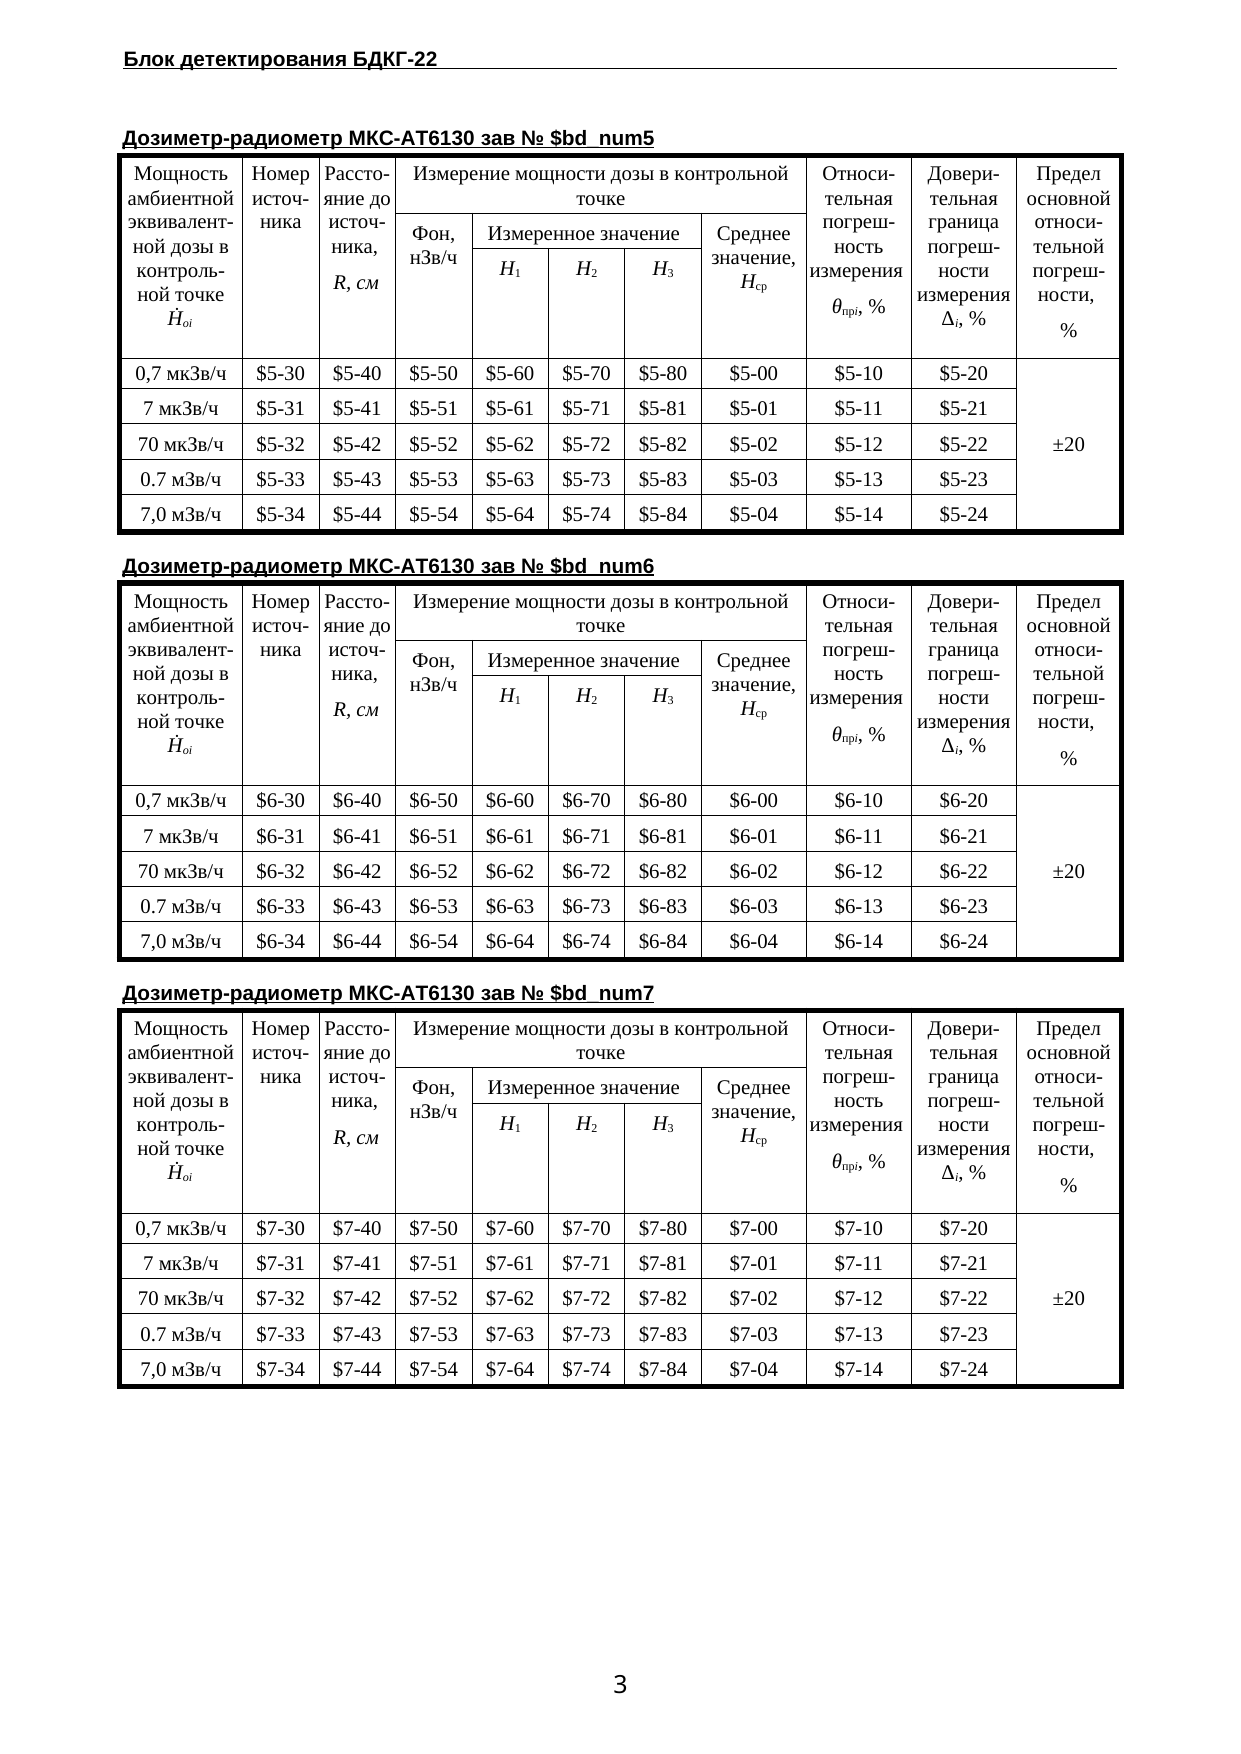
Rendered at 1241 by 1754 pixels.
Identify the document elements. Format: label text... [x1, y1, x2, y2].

table_cell 7 мкЗв/ч [122, 1244, 242, 1278]
table_cell $7-02 [702, 1279, 806, 1313]
table_cell $5-34 [243, 495, 319, 529]
table_cell Предел основной относи-тельной погреш-ности, % [1017, 158, 1119, 358]
table_cell $5-44 [320, 495, 395, 529]
table_cell ±20 [1017, 786, 1119, 957]
table_cell $7-51 [396, 1244, 472, 1278]
table_cell $7-32 [243, 1279, 319, 1313]
table_cell 7 мкЗв/ч [122, 389, 242, 423]
table_cell $6-11 [807, 816, 911, 851]
table_cell Предел основной относи-тельной погреш-ности, % [1017, 586, 1119, 785]
table_cell $7-60 [473, 1214, 548, 1243]
table_cell $6-62 [473, 852, 548, 886]
table_cell Относи-тельная погреш-ность измерения θпрi, % [807, 586, 911, 785]
table_cell $6-31 [243, 816, 319, 851]
table_cell $7-61 [473, 1244, 548, 1278]
table_cell Номер источ-ника [243, 1013, 319, 1212]
table_cell $7-81 [625, 1244, 701, 1278]
table_cell $5-20 [912, 359, 1016, 388]
table_cell $5-74 [549, 495, 624, 529]
table_cell $6-21 [912, 816, 1016, 851]
table_cell $5-21 [912, 389, 1016, 423]
table_cell Среднее значение, Hср [702, 641, 806, 785]
table_cell $6-42 [320, 852, 395, 886]
table_cell 7,0 мЗв/ч [122, 922, 242, 957]
table_cell $7-70 [549, 1214, 624, 1243]
table_cell H2 [549, 249, 624, 358]
table_cell $5-04 [702, 495, 806, 529]
table_cell $7-20 [912, 1214, 1016, 1243]
table_cell $7-23 [912, 1314, 1016, 1348]
table_cell $7-72 [549, 1279, 624, 1313]
table_cell Относи-тельная погреш-ность измерения θпрi, % [807, 1013, 911, 1212]
table_cell $7-14 [807, 1350, 911, 1384]
table_header Дозиметр-радиометр МКС-AT6130 зав № $bd_num7 [119, 962, 1121, 1008]
table_cell $6-10 [807, 786, 911, 815]
table_header Дозиметр-радиометр МКС-AT6130 зав № $bd_num6 [119, 535, 1121, 580]
table_cell Измеренное значение [473, 214, 701, 248]
table_cell $6-81 [625, 816, 701, 851]
table_cell $6-13 [807, 887, 911, 921]
table_cell Измерение мощности дозы в контрольной точке [396, 158, 806, 212]
table_cell H1 [473, 676, 548, 785]
table_cell $7-64 [473, 1350, 548, 1384]
table_cell $7-31 [243, 1244, 319, 1278]
table_cell $7-03 [702, 1314, 806, 1348]
table_cell Среднее значение, Hср [702, 214, 806, 358]
table_cell $5-13 [807, 460, 911, 494]
table_cell $7-11 [807, 1244, 911, 1278]
table_cell $7-54 [396, 1350, 472, 1384]
table_cell $5-54 [396, 495, 472, 529]
table_cell $5-62 [473, 424, 548, 459]
table_cell 7,0 мЗв/ч [122, 1350, 242, 1384]
table_cell $6-52 [396, 852, 472, 886]
table_cell $6-20 [912, 786, 1016, 815]
table_cell Довери-тельная граница погреш-ности измерения Δi, % [912, 158, 1016, 358]
table_cell $7-41 [320, 1244, 395, 1278]
table_cell $6-84 [625, 922, 701, 957]
table_cell Относи-тельная погреш-ность измерения θпрi, % [807, 158, 911, 358]
table_cell $5-60 [473, 359, 548, 388]
table_cell $6-71 [549, 816, 624, 851]
table_cell $7-04 [702, 1350, 806, 1384]
table_cell $6-53 [396, 887, 472, 921]
table_cell H1 [473, 1104, 548, 1212]
table_cell $5-42 [320, 424, 395, 459]
table_cell $6-12 [807, 852, 911, 886]
table_cell H2 [549, 1104, 624, 1212]
table_cell $5-00 [702, 359, 806, 388]
table_cell $6-73 [549, 887, 624, 921]
table_cell $7-82 [625, 1279, 701, 1313]
table_cell $6-33 [243, 887, 319, 921]
table_cell $6-70 [549, 786, 624, 815]
table_cell $6-41 [320, 816, 395, 851]
table_cell 7 мкЗв/ч [122, 816, 242, 851]
table_cell $7-50 [396, 1214, 472, 1243]
table_cell $5-81 [625, 389, 701, 423]
table_cell $5-84 [625, 495, 701, 529]
table_cell $5-10 [807, 359, 911, 388]
table_cell $7-52 [396, 1279, 472, 1313]
table_cell H1 [473, 249, 548, 358]
table_cell Рассто-яние до источ-ника, R, см [320, 1013, 395, 1212]
table_cell $7-74 [549, 1350, 624, 1384]
table_cell $5-64 [473, 495, 548, 529]
table_cell $6-24 [912, 922, 1016, 957]
table_cell $6-30 [243, 786, 319, 815]
table_cell $5-40 [320, 359, 395, 388]
table_cell $7-40 [320, 1214, 395, 1243]
table_cell $6-83 [625, 887, 701, 921]
table_cell $6-54 [396, 922, 472, 957]
table_cell $5-23 [912, 460, 1016, 494]
table_cell $5-03 [702, 460, 806, 494]
table_cell $5-24 [912, 495, 1016, 529]
table_cell $5-12 [807, 424, 911, 459]
table_cell $7-21 [912, 1244, 1016, 1278]
table_cell $7-24 [912, 1350, 1016, 1384]
table_cell $6-22 [912, 852, 1016, 886]
table_cell $5-30 [243, 359, 319, 388]
table_cell $6-04 [702, 922, 806, 957]
table_cell $5-11 [807, 389, 911, 423]
table_cell Рассто-яние до источ-ника, R, см [320, 158, 395, 358]
table_cell $7-44 [320, 1350, 395, 1384]
table_cell Мощность амбиентной эквивалент-ной дозы в контроль-ной точке Ḣoi [122, 158, 242, 358]
table_cell 70 мкЗв/ч [122, 424, 242, 459]
table_cell 70 мкЗв/ч [122, 1279, 242, 1313]
table_cell 0.7 мЗв/ч [122, 460, 242, 494]
table_cell $6-80 [625, 786, 701, 815]
table_cell 0.7 мЗв/ч [122, 1314, 242, 1348]
table_cell Довери-тельная граница погреш-ности измерения Δi, % [912, 1013, 1016, 1212]
table_cell ±20 [1017, 1214, 1119, 1384]
table_header Дозиметр-радиометр МКС-AT6130 зав № $bd_num5 [119, 107, 1121, 153]
table_cell $5-80 [625, 359, 701, 388]
table_cell $5-61 [473, 389, 548, 423]
table_cell $5-83 [625, 460, 701, 494]
table_cell Измеренное значение [473, 1068, 701, 1102]
table_cell $5-22 [912, 424, 1016, 459]
table_cell $7-33 [243, 1314, 319, 1348]
table_cell $5-32 [243, 424, 319, 459]
table_cell 0,7 мкЗв/ч [122, 359, 242, 388]
table_cell $7-80 [625, 1214, 701, 1243]
table_cell $6-03 [702, 887, 806, 921]
table_cell 0,7 мкЗв/ч [122, 1214, 242, 1243]
table_cell Довери-тельная граница погреш-ности измерения Δi, % [912, 586, 1016, 785]
table_cell $6-32 [243, 852, 319, 886]
table_cell $7-83 [625, 1314, 701, 1348]
table_cell $6-23 [912, 887, 1016, 921]
table_cell H3 [625, 249, 701, 358]
table_cell $5-01 [702, 389, 806, 423]
table_cell $6-61 [473, 816, 548, 851]
table_cell $5-82 [625, 424, 701, 459]
table_cell $7-42 [320, 1279, 395, 1313]
table_cell Фон, нЗв/ч [396, 641, 472, 785]
table_cell $7-62 [473, 1279, 548, 1313]
table_cell $7-63 [473, 1314, 548, 1348]
table_cell $7-53 [396, 1314, 472, 1348]
table_cell $7-01 [702, 1244, 806, 1278]
table_cell Фон, нЗв/ч [396, 214, 472, 358]
table_cell $6-60 [473, 786, 548, 815]
table_cell $7-84 [625, 1350, 701, 1384]
table_cell $5-14 [807, 495, 911, 529]
table_cell $7-71 [549, 1244, 624, 1278]
table_cell Рассто-яние до источ-ника, R, см [320, 586, 395, 785]
table_cell $7-73 [549, 1314, 624, 1348]
table_cell $6-63 [473, 887, 548, 921]
table_cell $6-44 [320, 922, 395, 957]
table_cell $5-50 [396, 359, 472, 388]
table_cell $7-43 [320, 1314, 395, 1348]
table_cell $5-41 [320, 389, 395, 423]
table_cell $6-40 [320, 786, 395, 815]
table_cell $7-10 [807, 1214, 911, 1243]
table_cell Среднее значение, Hср [702, 1068, 806, 1212]
table_cell H3 [625, 1104, 701, 1212]
table_cell $7-12 [807, 1279, 911, 1313]
table_cell $5-71 [549, 389, 624, 423]
table_cell Номер источ-ника [243, 586, 319, 785]
table_cell 0.7 мЗв/ч [122, 887, 242, 921]
table_cell 70 мкЗв/ч [122, 852, 242, 886]
table_cell $5-72 [549, 424, 624, 459]
table_cell $5-73 [549, 460, 624, 494]
table_cell Измеренное значение [473, 641, 701, 675]
table_cell H2 [549, 676, 624, 785]
table_cell $5-02 [702, 424, 806, 459]
table_cell $6-74 [549, 922, 624, 957]
table_cell Предел основной относи-тельной погреш-ности, % [1017, 1013, 1119, 1212]
table_cell 7,0 мЗв/ч [122, 495, 242, 529]
table_cell $6-43 [320, 887, 395, 921]
table_cell Измерение мощности дозы в контрольной точке [396, 586, 806, 640]
table_cell $6-14 [807, 922, 911, 957]
table_cell $5-33 [243, 460, 319, 494]
table_cell $7-30 [243, 1214, 319, 1243]
table_cell $7-22 [912, 1279, 1016, 1313]
table_cell $6-01 [702, 816, 806, 851]
table_cell $7-00 [702, 1214, 806, 1243]
table_cell Фон, нЗв/ч [396, 1068, 472, 1212]
table_cell $7-13 [807, 1314, 911, 1348]
table_cell Мощность амбиентной эквивалент-ной дозы в контроль-ной точке Ḣoi [122, 586, 242, 785]
table_cell $6-72 [549, 852, 624, 886]
table_cell $6-34 [243, 922, 319, 957]
table_cell ±20 [1017, 359, 1119, 529]
table_cell H3 [625, 676, 701, 785]
table_cell $6-82 [625, 852, 701, 886]
table_cell Мощность амбиентной эквивалент-ной дозы в контроль-ной точке Ḣoi [122, 1013, 242, 1212]
table_cell 0,7 мкЗв/ч [122, 786, 242, 815]
table_cell $5-31 [243, 389, 319, 423]
table_cell $5-43 [320, 460, 395, 494]
table_cell Измерение мощности дозы в контрольной точке [396, 1013, 806, 1067]
table_cell Номер источ-ника [243, 158, 319, 358]
table_cell $6-02 [702, 852, 806, 886]
table_cell $5-63 [473, 460, 548, 494]
table_cell $5-70 [549, 359, 624, 388]
table_cell $6-50 [396, 786, 472, 815]
table_cell $5-51 [396, 389, 472, 423]
table_cell $6-00 [702, 786, 806, 815]
table_cell $5-53 [396, 460, 472, 494]
table_cell $7-34 [243, 1350, 319, 1384]
table_cell $6-51 [396, 816, 472, 851]
table_cell $5-52 [396, 424, 472, 459]
table_cell $6-64 [473, 922, 548, 957]
